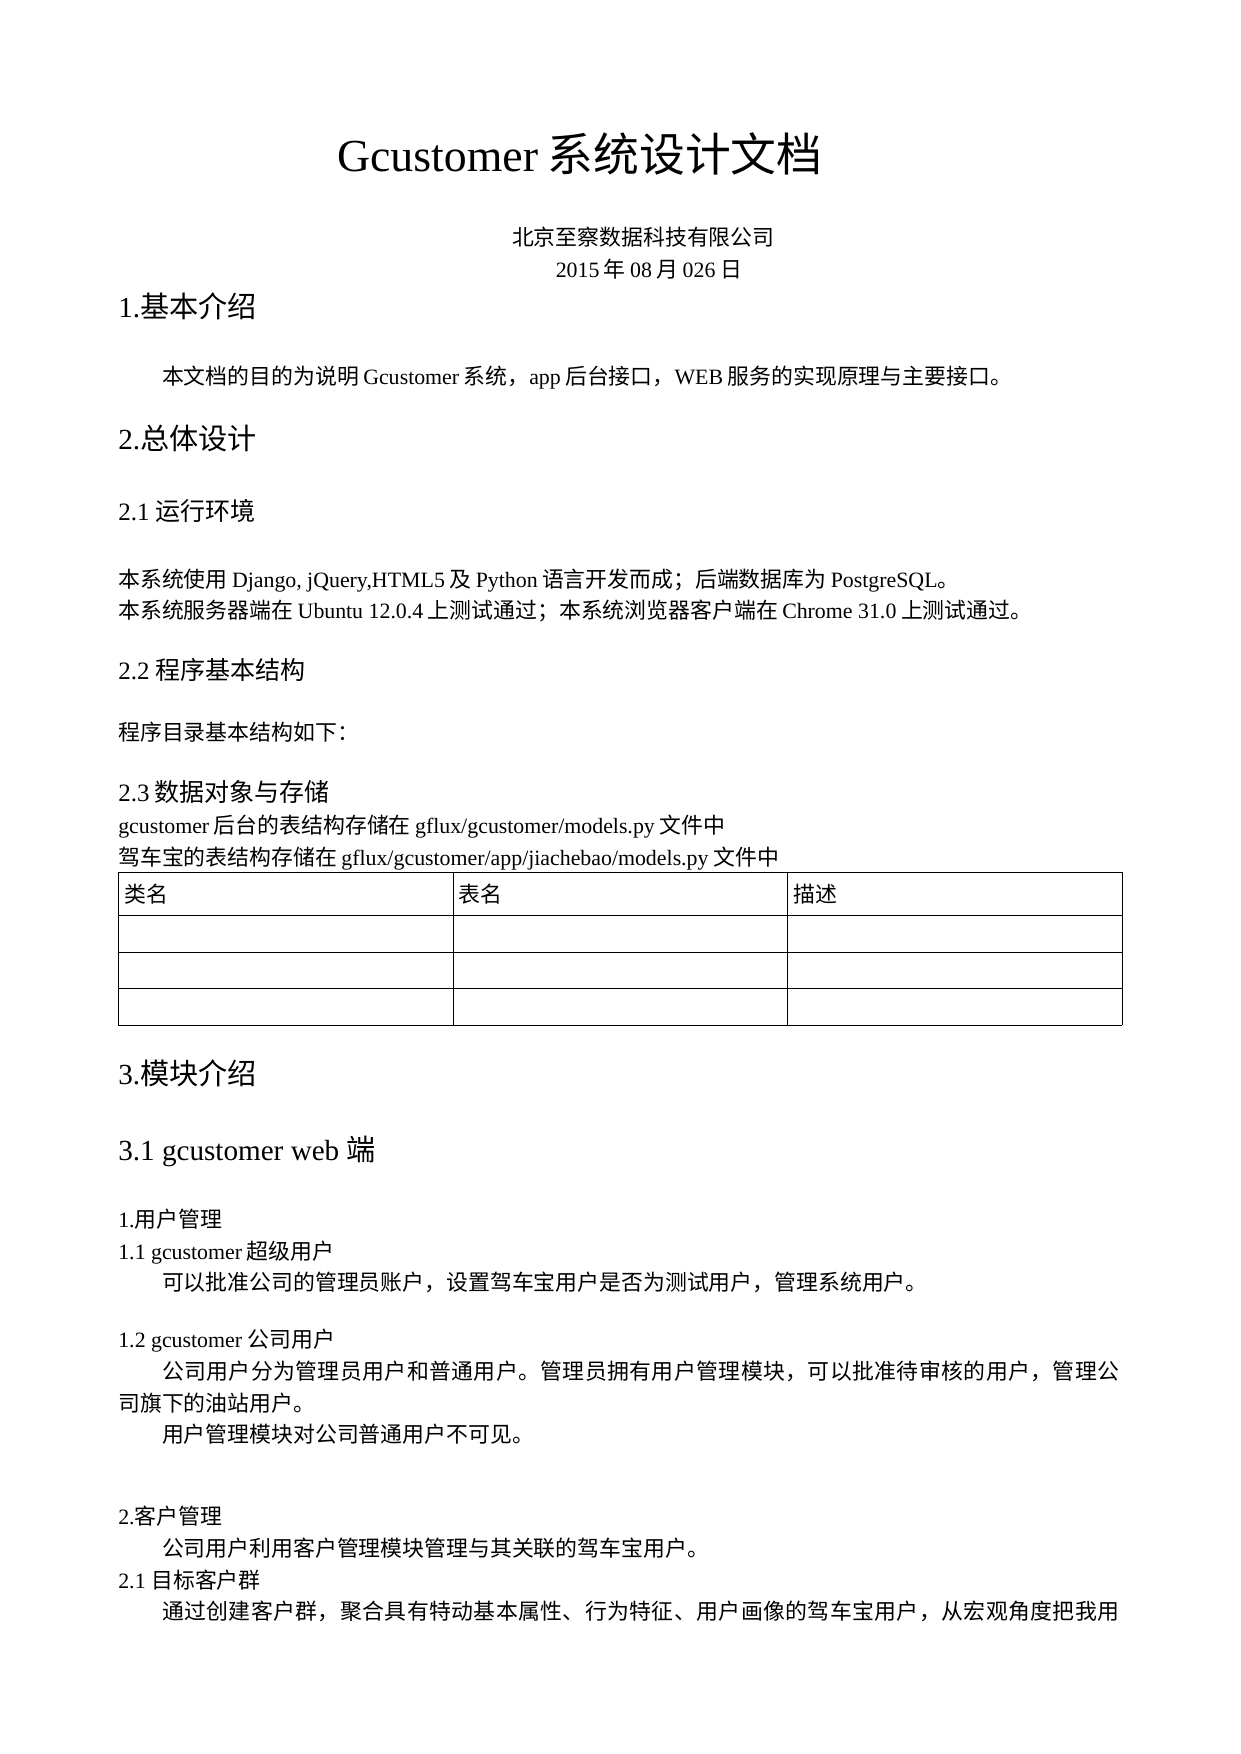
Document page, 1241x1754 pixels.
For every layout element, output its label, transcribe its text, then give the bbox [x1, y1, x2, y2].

list 2.2 程序基本结构 [118, 650, 1122, 686]
text 1.1 gcustomer超级用户 [118, 1234, 1122, 1265]
table_cell [454, 953, 787, 988]
text 通过创建客户群，聚合具有特动基本属性、行为特征、用户画像的驾车宝用户，从宏观角度把我用 [118, 1594, 1122, 1626]
text Gcustomer系统设计文档 [118, 118, 1122, 184]
text 本文档的目的为说明Gcustomer系统，app后台接口，WEB服务的实现原理与主要接口。 [118, 359, 1122, 391]
table_cell [119, 953, 453, 988]
list 2.1 运行环境 [118, 492, 1122, 528]
table_header 类名 [119, 873, 453, 915]
list 2.3数据对象与存储 [118, 772, 1122, 808]
text 可以批准公司的管理员账户，设置驾车宝用户是否为测试用户，管理系统用户。 [118, 1265, 1122, 1297]
text 2.总体设计 [118, 416, 1122, 458]
table_cell [454, 989, 787, 1025]
list 程序目录基本结构如下： [118, 715, 1122, 747]
text 2.1 目标客户群 [118, 1563, 1122, 1594]
text 本系统使用Django, jQuery,HTML5及Python语言开发而成；后端数据库为PostgreSQL。 [118, 562, 1122, 593]
text 3.1 gcustomer web 端 [118, 1126, 1122, 1168]
table_cell [788, 953, 1122, 988]
text 北京至察数据科技有限公司 [118, 218, 1122, 252]
table_cell [788, 916, 1122, 952]
text 2015年08月026日 [118, 252, 1122, 283]
text 1.基本介绍 [118, 283, 1122, 326]
table_header 表名 [454, 873, 787, 915]
text 1.用户管理 [118, 1202, 1122, 1234]
table_cell [119, 989, 453, 1025]
table_cell [119, 916, 453, 952]
text 用户管理模块对公司普通用户不可见。 [118, 1417, 1122, 1449]
text gcustomer后台的表结构存储在gflux/gcustomer/models.py文件中 [118, 808, 1122, 840]
text 2.客户管理 [118, 1499, 1122, 1531]
table_cell [454, 916, 787, 952]
table_header 描述 [788, 873, 1122, 915]
list 驾车宝的表结构存储在gflux/gcustomer/app/jiachebao/models.py文件中 [118, 840, 1122, 872]
text 本系统服务器端在Ubuntu 12.0.4上测试通过；本系统浏览器客户端在Chrome 31.0上测试通过。 [118, 593, 1122, 625]
table_cell [788, 989, 1122, 1025]
text 1.2 gcustomer 公司用户 [118, 1322, 1122, 1354]
text 公司用户分为管理员用户和普通用户。管理员拥有用户管理模块，可以批准待审核的用户，管理公司旗下的油站用户。 [118, 1354, 1122, 1417]
text 3.模块介绍 [118, 1050, 1122, 1093]
text 公司用户利用客户管理模块管理与其关联的驾车宝用户。 [118, 1531, 1122, 1563]
